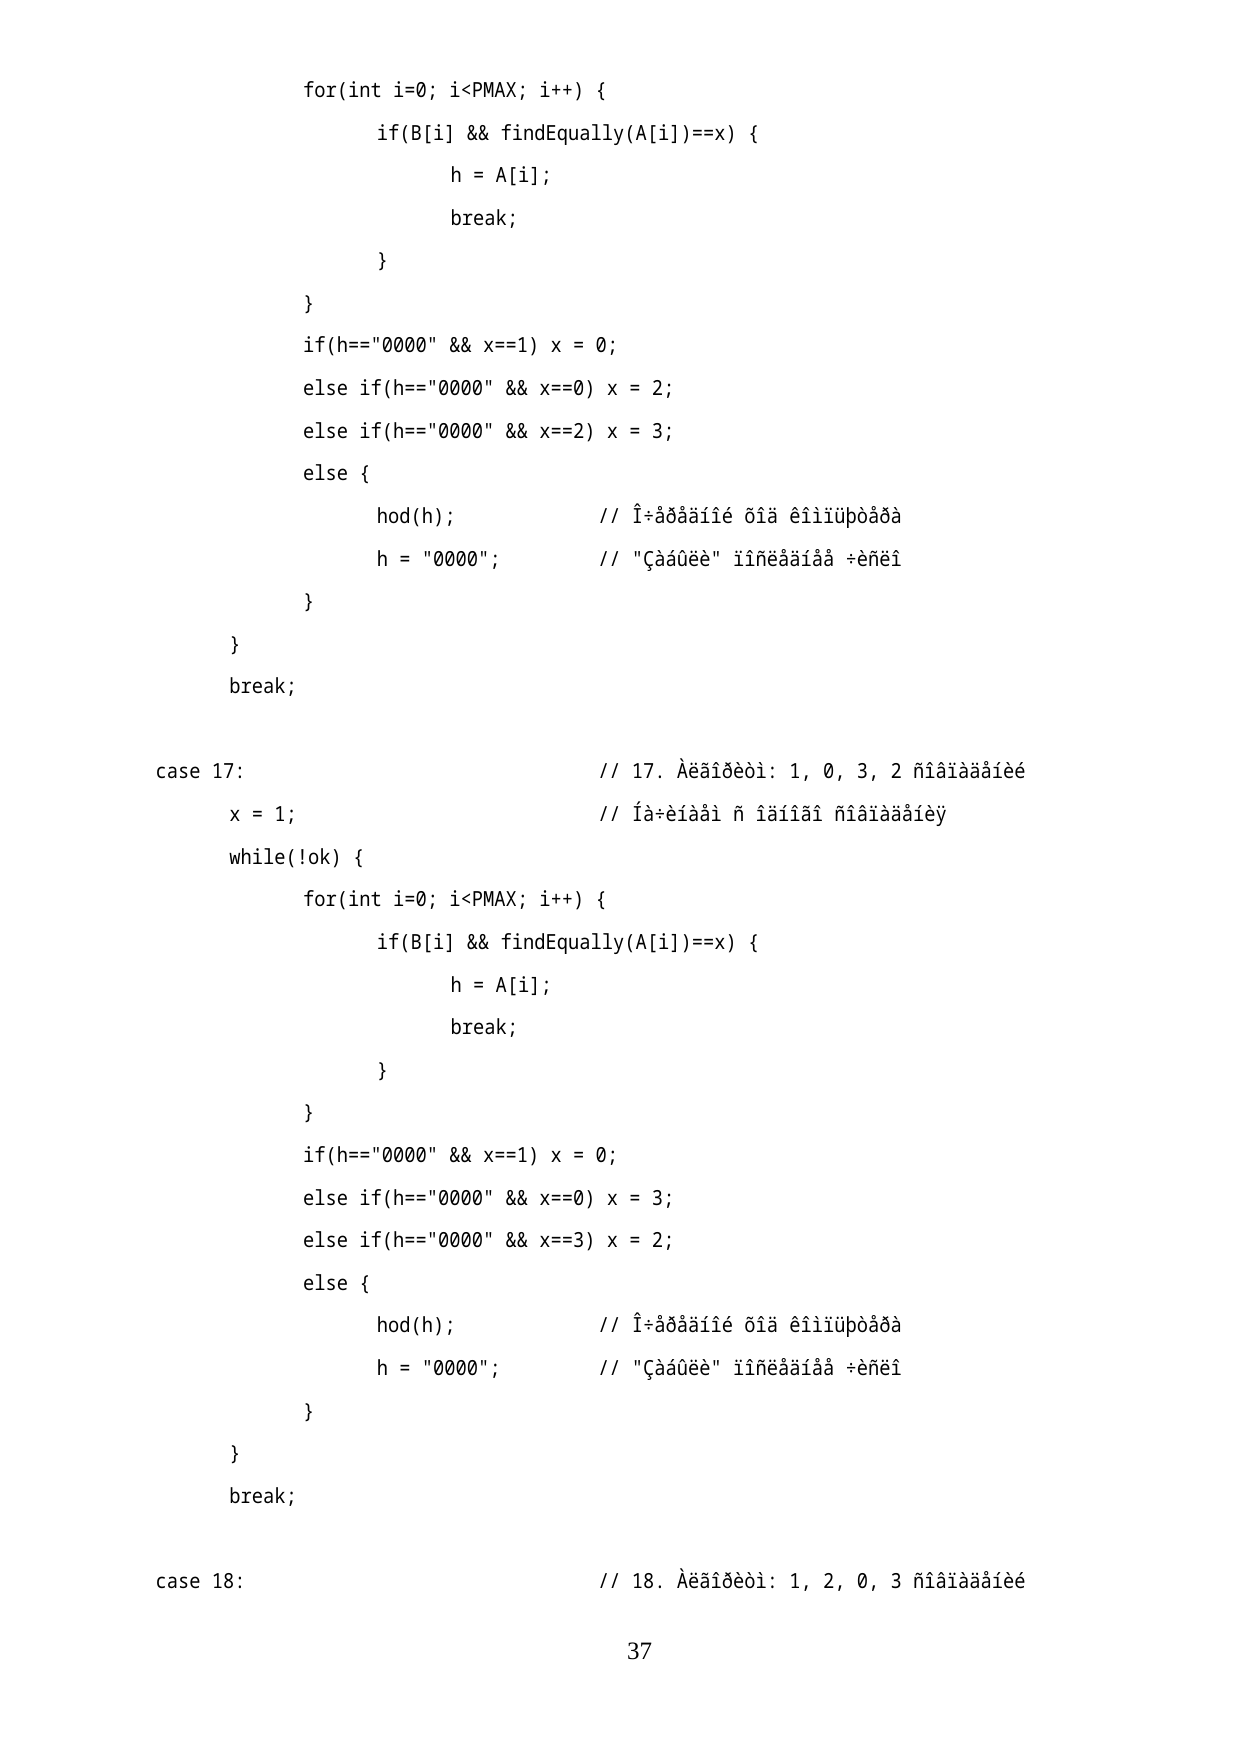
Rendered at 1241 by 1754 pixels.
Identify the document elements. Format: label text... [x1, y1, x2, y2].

text x = 1; // Íà÷èíàåì ñ îäíîãî ñîâïàäåíèÿ [155, 799, 1181, 828]
text if(h=="0000" && x==1) x = 0; [155, 331, 1181, 359]
text else if(h=="0000" && x==0) x = 2; [155, 373, 1181, 402]
text break; [155, 671, 1181, 700]
text else { [155, 1268, 1181, 1296]
text for(int i=0; i<PMAX; i++) { [155, 884, 1181, 913]
text break; [155, 1012, 1181, 1041]
text if(B[i] && findEqually(A[i])==x) { [155, 118, 1181, 146]
text h = "0000"; // "Çàáûëè" ïîñëåäíåå ÷èñëî [155, 544, 1181, 572]
text } [155, 1055, 1181, 1083]
text } [155, 586, 1181, 615]
text } [155, 245, 1181, 274]
text break; [155, 1481, 1181, 1509]
text h = A[i]; [155, 160, 1181, 189]
text } [155, 1097, 1181, 1126]
text for(int i=0; i<PMAX; i++) { [155, 75, 1181, 103]
text else if(h=="0000" && x==3) x = 2; [155, 1225, 1181, 1254]
text h = "0000"; // "Çàáûëè" ïîñëåäíåå ÷èñëî [155, 1353, 1181, 1382]
text } [155, 629, 1181, 657]
text } [155, 1438, 1181, 1467]
text else { [155, 458, 1181, 487]
text break; [155, 203, 1181, 231]
text case 17: // 17. Àëãîðèòì: 1, 0, 3, 2 ñîâïàäåíèé [155, 757, 1181, 785]
text while(!ok) { [155, 842, 1181, 870]
text } [155, 288, 1181, 316]
text hod(h); // Î÷åðåäíîé õîä êîìïüþòåðà [155, 501, 1181, 529]
text else if(h=="0000" && x==0) x = 3; [155, 1183, 1181, 1211]
text case 18: // 18. Àëãîðèòì: 1, 2, 0, 3 ñîâïàäåíèé [155, 1566, 1181, 1594]
text if(h=="0000" && x==1) x = 0; [155, 1140, 1181, 1168]
text } [155, 1396, 1181, 1424]
text else if(h=="0000" && x==2) x = 3; [155, 416, 1181, 444]
text hod(h); // Î÷åðåäíîé õîä êîìïüþòåðà [155, 1311, 1181, 1339]
text h = A[i]; [155, 970, 1181, 998]
text if(B[i] && findEqually(A[i])==x) { [155, 927, 1181, 956]
